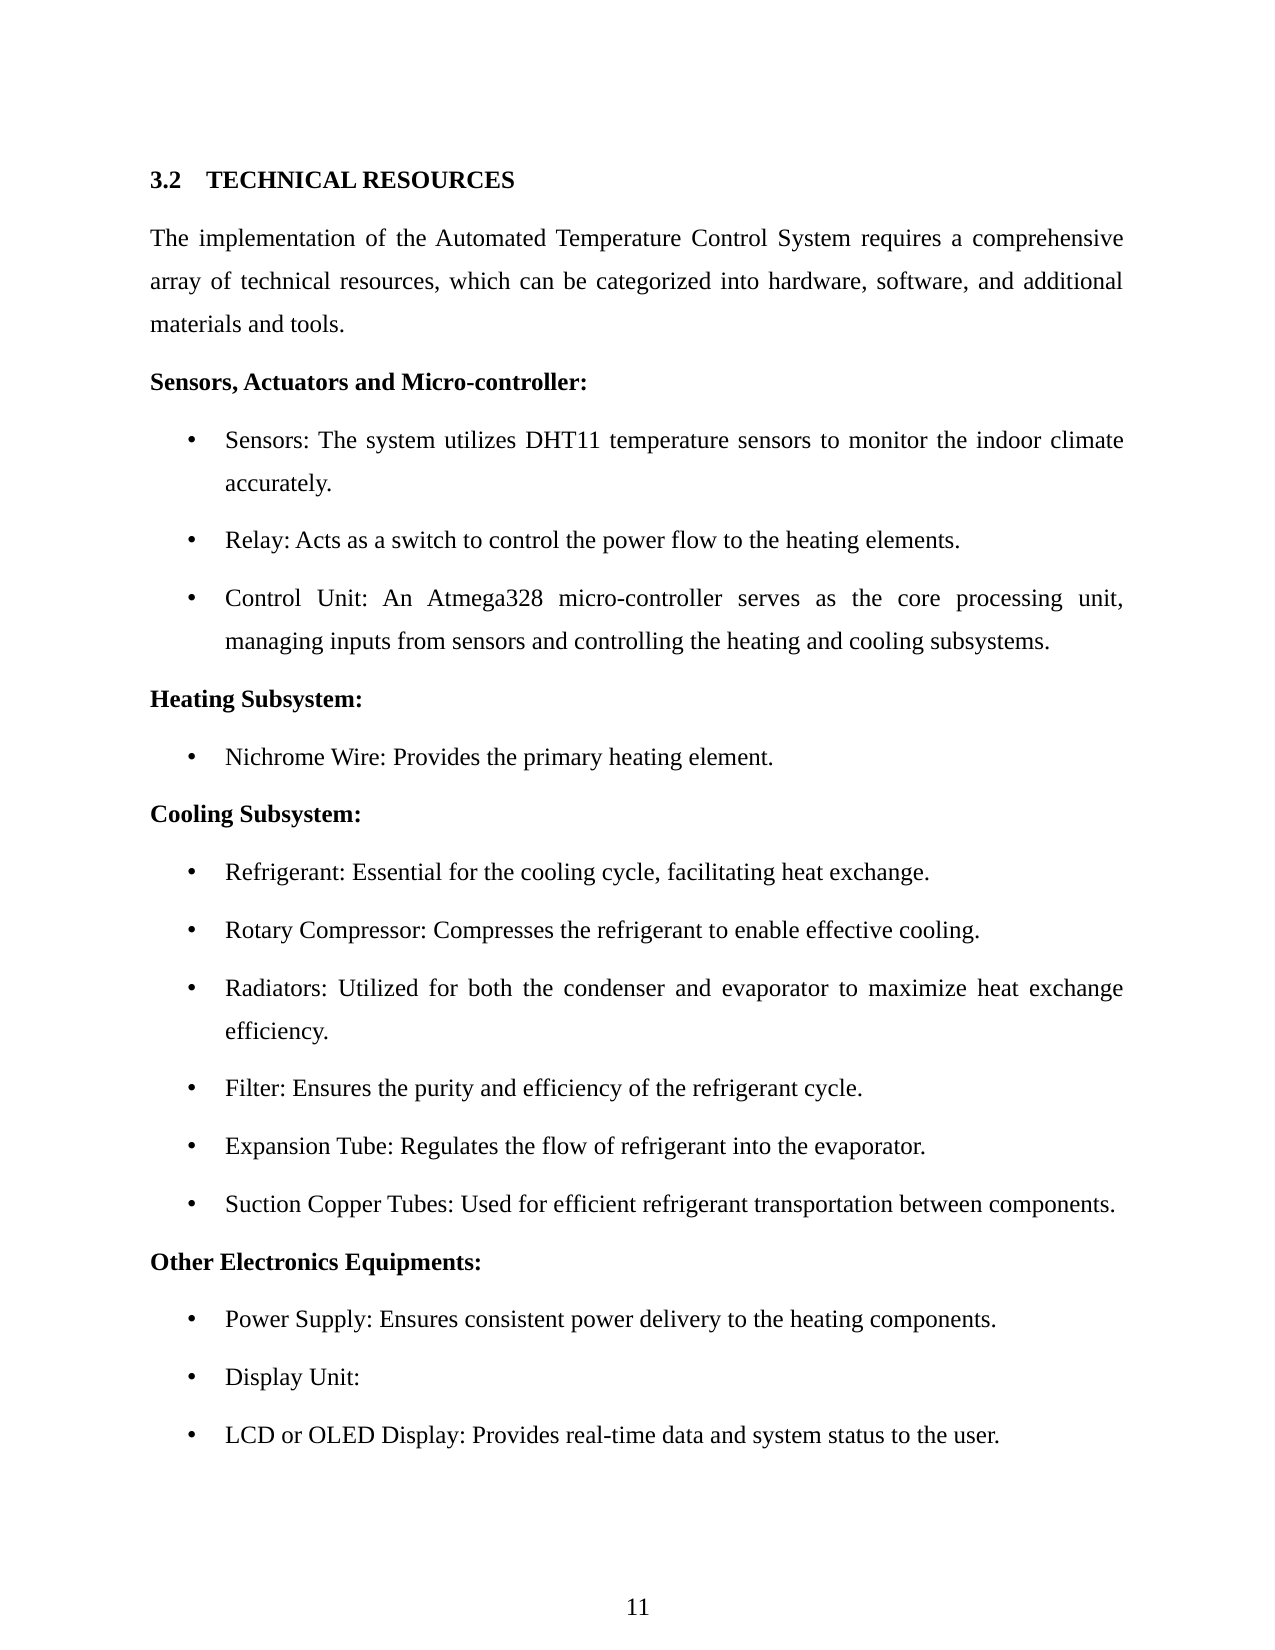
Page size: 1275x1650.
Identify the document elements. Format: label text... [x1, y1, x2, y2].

list Display Unit: [187, 1362, 1125, 1391]
subtitle 3.2 TECHNICAL RESOURCES [150, 165, 1125, 194]
list Refrigerant: Essential for the cooling cycle, facilitating heat exchange. [187, 857, 1125, 886]
list Expansion Tube: Regulates the flow of refrigerant into the evaporator. [187, 1131, 1125, 1160]
list Nichrome Wire: Provides the primary heating element. [187, 742, 1125, 771]
list Filter: Ensures the purity and efficiency of the refrigerant cycle. [187, 1073, 1125, 1102]
text The implementation of the Automated Temperature Control System requires a comprehensive array of technical resources, which can be categorized into hardware, software, and additional materials and tools. [150, 223, 1125, 338]
list Power Supply: Ensures consistent power delivery to the heating components. [187, 1304, 1125, 1333]
text Other Electronics Equipments: [150, 1247, 1125, 1275]
text Heating Subsystem: [150, 684, 1125, 713]
list Control Unit: An Atmega328 micro-controller serves as the core processing unit, managing inputs from sensors and controlling the heating and cooling subsystems. [187, 583, 1125, 655]
text Sensors, Actuators and Micro-controller: [150, 367, 1125, 396]
list Sensors: The system utilizes DHT11 temperature sensors to monitor the indoor climate accurately. [187, 425, 1125, 497]
list Rotary Compressor: Compresses the refrigerant to enable effective cooling. [187, 915, 1125, 944]
list Suction Copper Tubes: Used for efficient refrigerant transportation between components. [187, 1189, 1125, 1218]
text Cooling Subsystem: [150, 799, 1125, 828]
list Relay: Acts as a switch to control the power flow to the heating elements. [187, 526, 1125, 554]
list Radiators: Utilized for both the condenser and evaporator to maximize heat exchange efficiency. [187, 973, 1125, 1044]
list LCD or OLED Display: Provides real-time data and system status to the user. [187, 1420, 1125, 1448]
